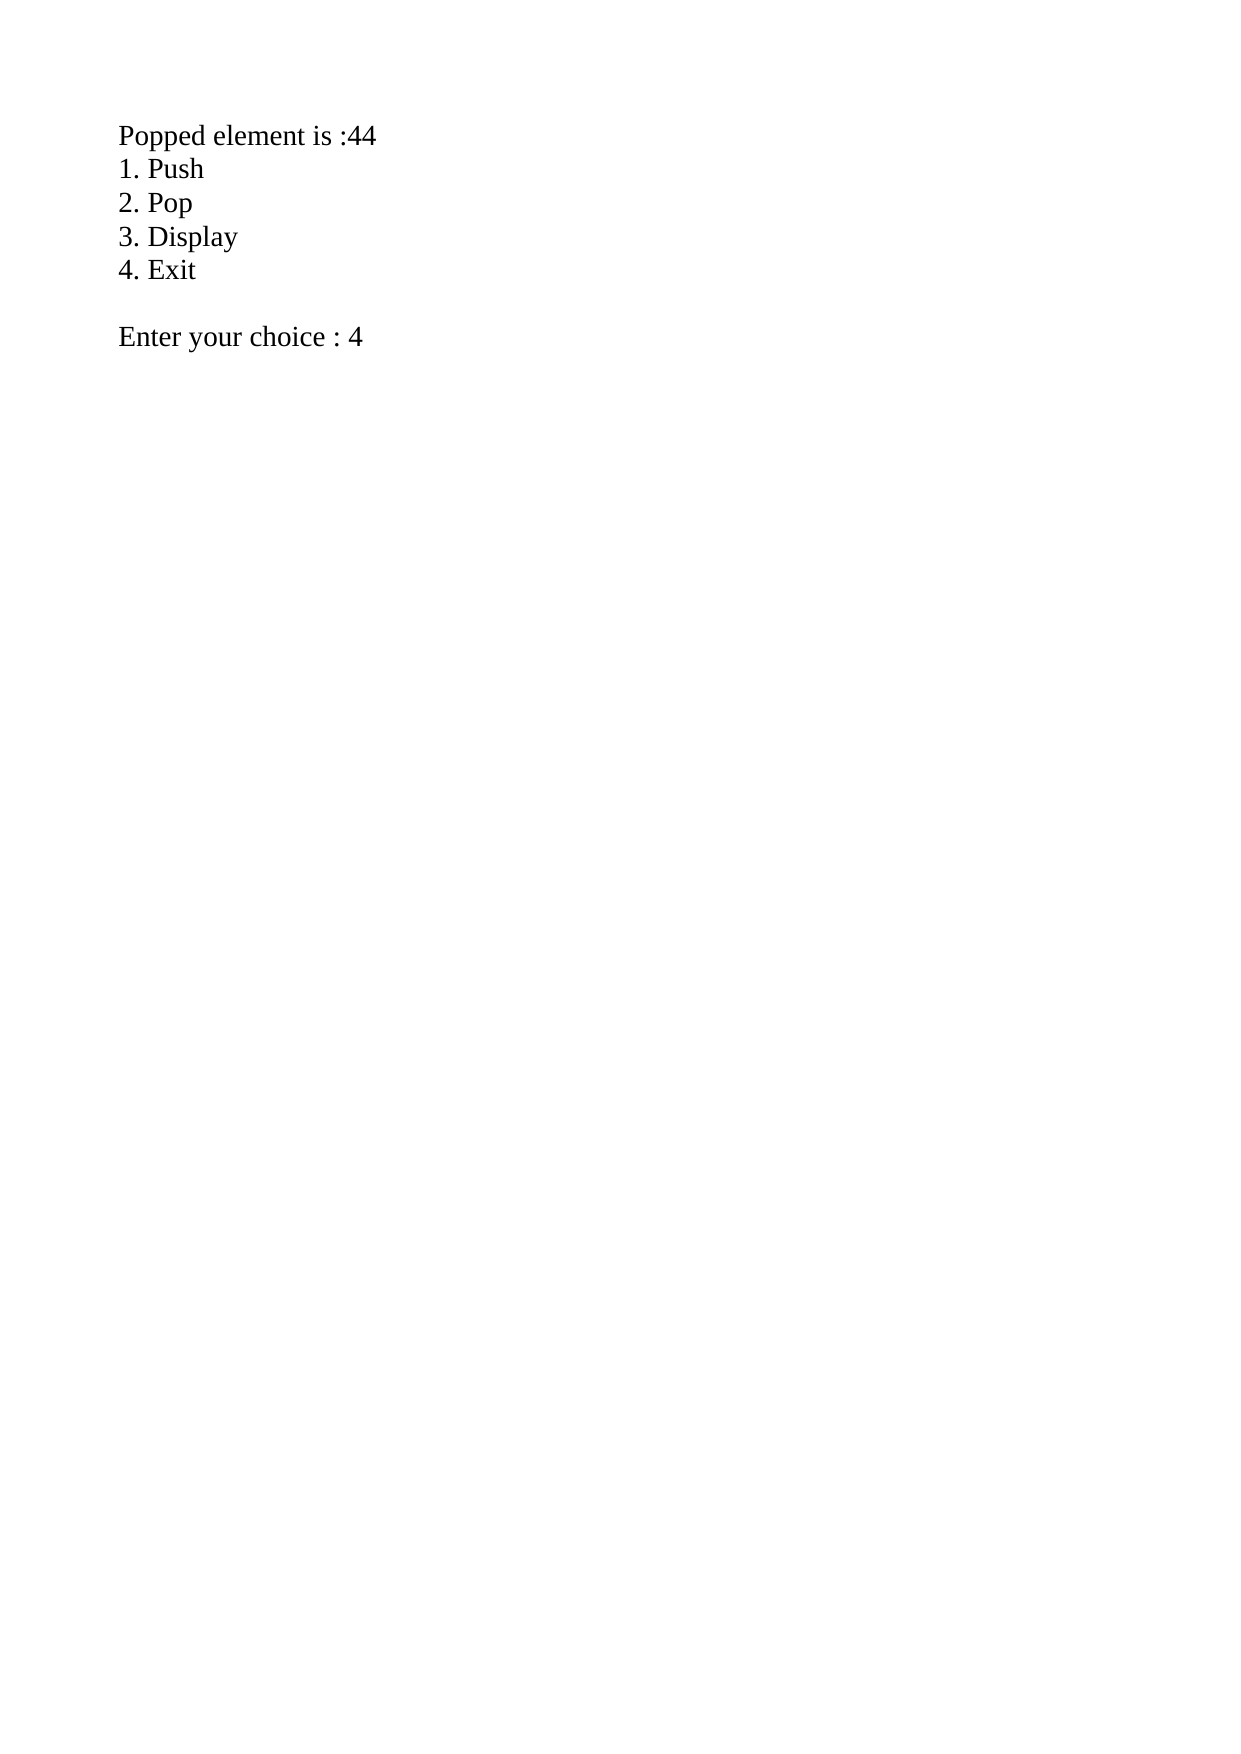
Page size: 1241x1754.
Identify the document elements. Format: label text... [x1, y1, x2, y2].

text Popped element is :44 [118, 118, 1122, 152]
text 1. Push [118, 152, 1122, 185]
text Enter your choice : 4 [118, 319, 1122, 353]
text 3. Display [118, 219, 1122, 252]
text 4. Exit [118, 252, 1122, 286]
text 2. Pop [118, 185, 1122, 219]
